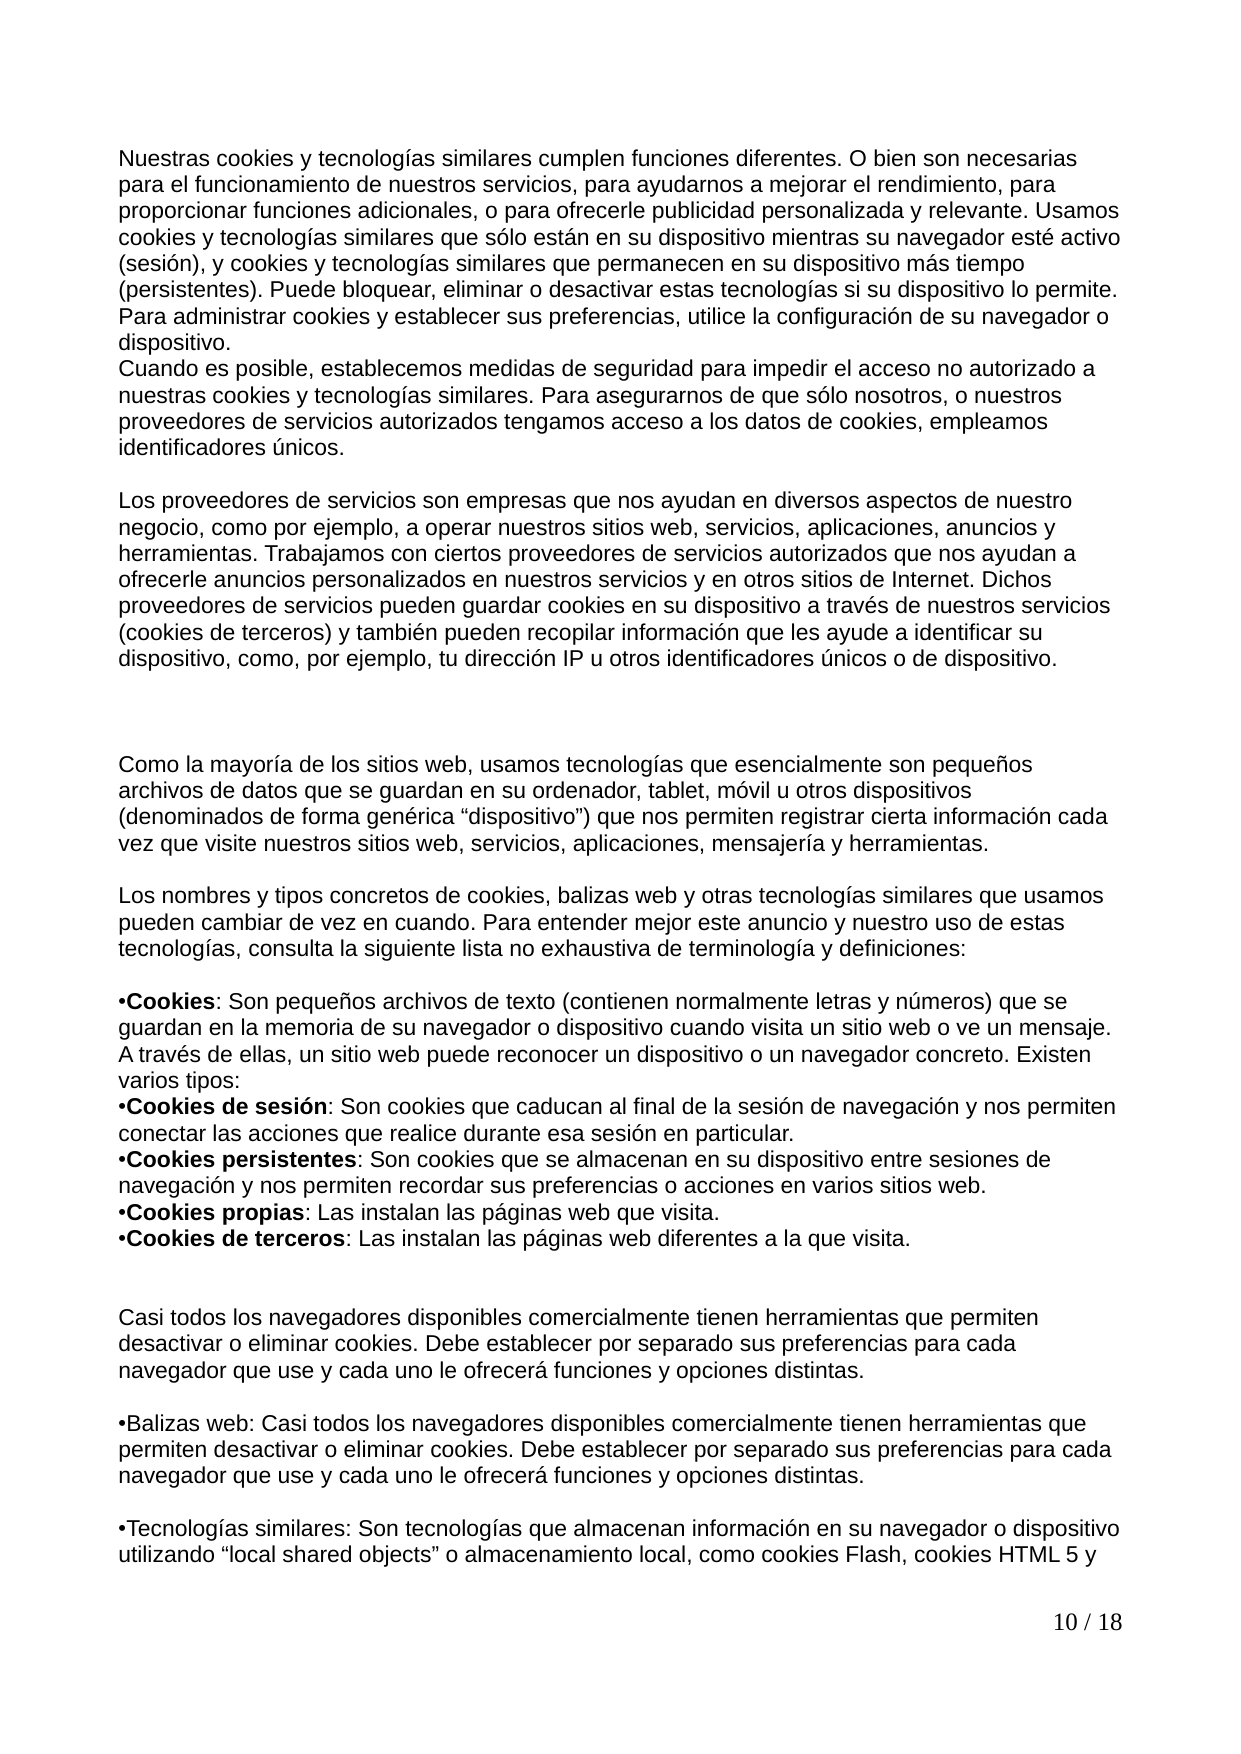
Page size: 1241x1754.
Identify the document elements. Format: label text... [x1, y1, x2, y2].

list Casi todos los navegadores disponibles comercialmente tienen herramientas que permiten desactivar o eliminar cookies. Debe establecer por separado sus preferencias para cada navegador que use y cada uno le ofrecerá funciones y opciones distintas. [118, 1304, 1122, 1383]
text Los nombres y tipos concretos de cookies, balizas web y otras tecnologías similares que usamos pueden cambiar de vez en cuando. Para entender mejor este anuncio y nuestro uso de estas tecnologías, consulta la siguiente lista no exhaustiva de terminología y definiciones: [118, 882, 1122, 961]
list Cookies persistentes: Son cookies que se almacenan en su dispositivo entre sesiones de navegación y nos permiten recordar sus preferencias o acciones en varios sitios web. [118, 1146, 1122, 1199]
text Cuando es posible, establecemos medidas de seguridad para impedir el acceso no autorizado a nuestras cookies y tecnologías similares. Para asegurarnos de que sólo nosotros, o nuestros proveedores de servicios autorizados tengamos acceso a los datos de cookies, empleamos identificadores únicos. [118, 355, 1122, 461]
list Cookies de terceros: Las instalan las páginas web diferentes a la que visita. [118, 1225, 1122, 1251]
text Los proveedores de servicios son empresas que nos ayudan en diversos aspectos de nuestro negocio, como por ejemplo, a operar nuestros sitios web, servicios, aplicaciones, anuncios y herramientas. Trabajamos con ciertos proveedores de servicios autorizados que nos ayudan a ofrecerle anuncios personalizados en nuestros servicios y en otros sitios de Internet. Dichos proveedores de servicios pueden guardar cookies en su dispositivo a través de nuestros servicios (cookies de terceros) y también pueden recopilar información que les ayude a identificar su dispositivo, como, por ejemplo, tu dirección IP u otros identificadores únicos o de dispositivo. [118, 487, 1122, 672]
text Nuestras cookies y tecnologías similares cumplen funciones diferentes. O bien son necesarias para el funcionamiento de nuestros servicios, para ayudarnos a mejorar el rendimiento, para proporcionar funciones adicionales, o para ofrecerle publicidad personalizada y relevante. Usamos cookies y tecnologías similares que sólo están en su dispositivo mientras su navegador esté activo (sesión), y cookies y tecnologías similares que permanecen en su dispositivo más tiempo (persistentes). Puede bloquear, eliminar o desactivar estas tecnologías si su dispositivo lo permite. Para administrar cookies y establecer sus preferencias, utilice la configuración de su navegador o dispositivo. [118, 144, 1122, 355]
list Tecnologías similares: Son tecnologías que almacenan información en su navegador o dispositivo utilizando “local shared objects” o almacenamiento local, como cookies Flash, cookies HTML 5 y [118, 1515, 1122, 1568]
list Cookies de sesión: Son cookies que caducan al final de la sesión de navegación y nos permiten conectar las acciones que realice durante esa sesión en particular. [118, 1093, 1122, 1146]
list Cookies propias: Las instalan las páginas web que visita. [118, 1199, 1122, 1225]
list Cookies: Son pequeños archivos de texto (contienen normalmente letras y números) que se guardan en la memoria de su navegador o dispositivo cuando visita un sitio web o ve un mensaje. A través de ellas, un sitio web puede reconocer un dispositivo o un navegador concreto. Existen varios tipos: [118, 988, 1122, 1093]
text Como la mayoría de los sitios web, usamos tecnologías que esencialmente son pequeños archivos de datos que se guardan en su ordenador, tablet, móvil u otros dispositivos (denominados de forma genérica “dispositivo”) que nos permiten registrar cierta información cada vez que visite nuestros sitios web, servicios, aplicaciones, mensajería y herramientas. [118, 751, 1122, 856]
list Balizas web: Casi todos los navegadores disponibles comercialmente tienen herramientas que permiten desactivar o eliminar cookies. Debe establecer por separado sus preferencias para cada navegador que use y cada uno le ofrecerá funciones y opciones distintas. [118, 1409, 1122, 1488]
